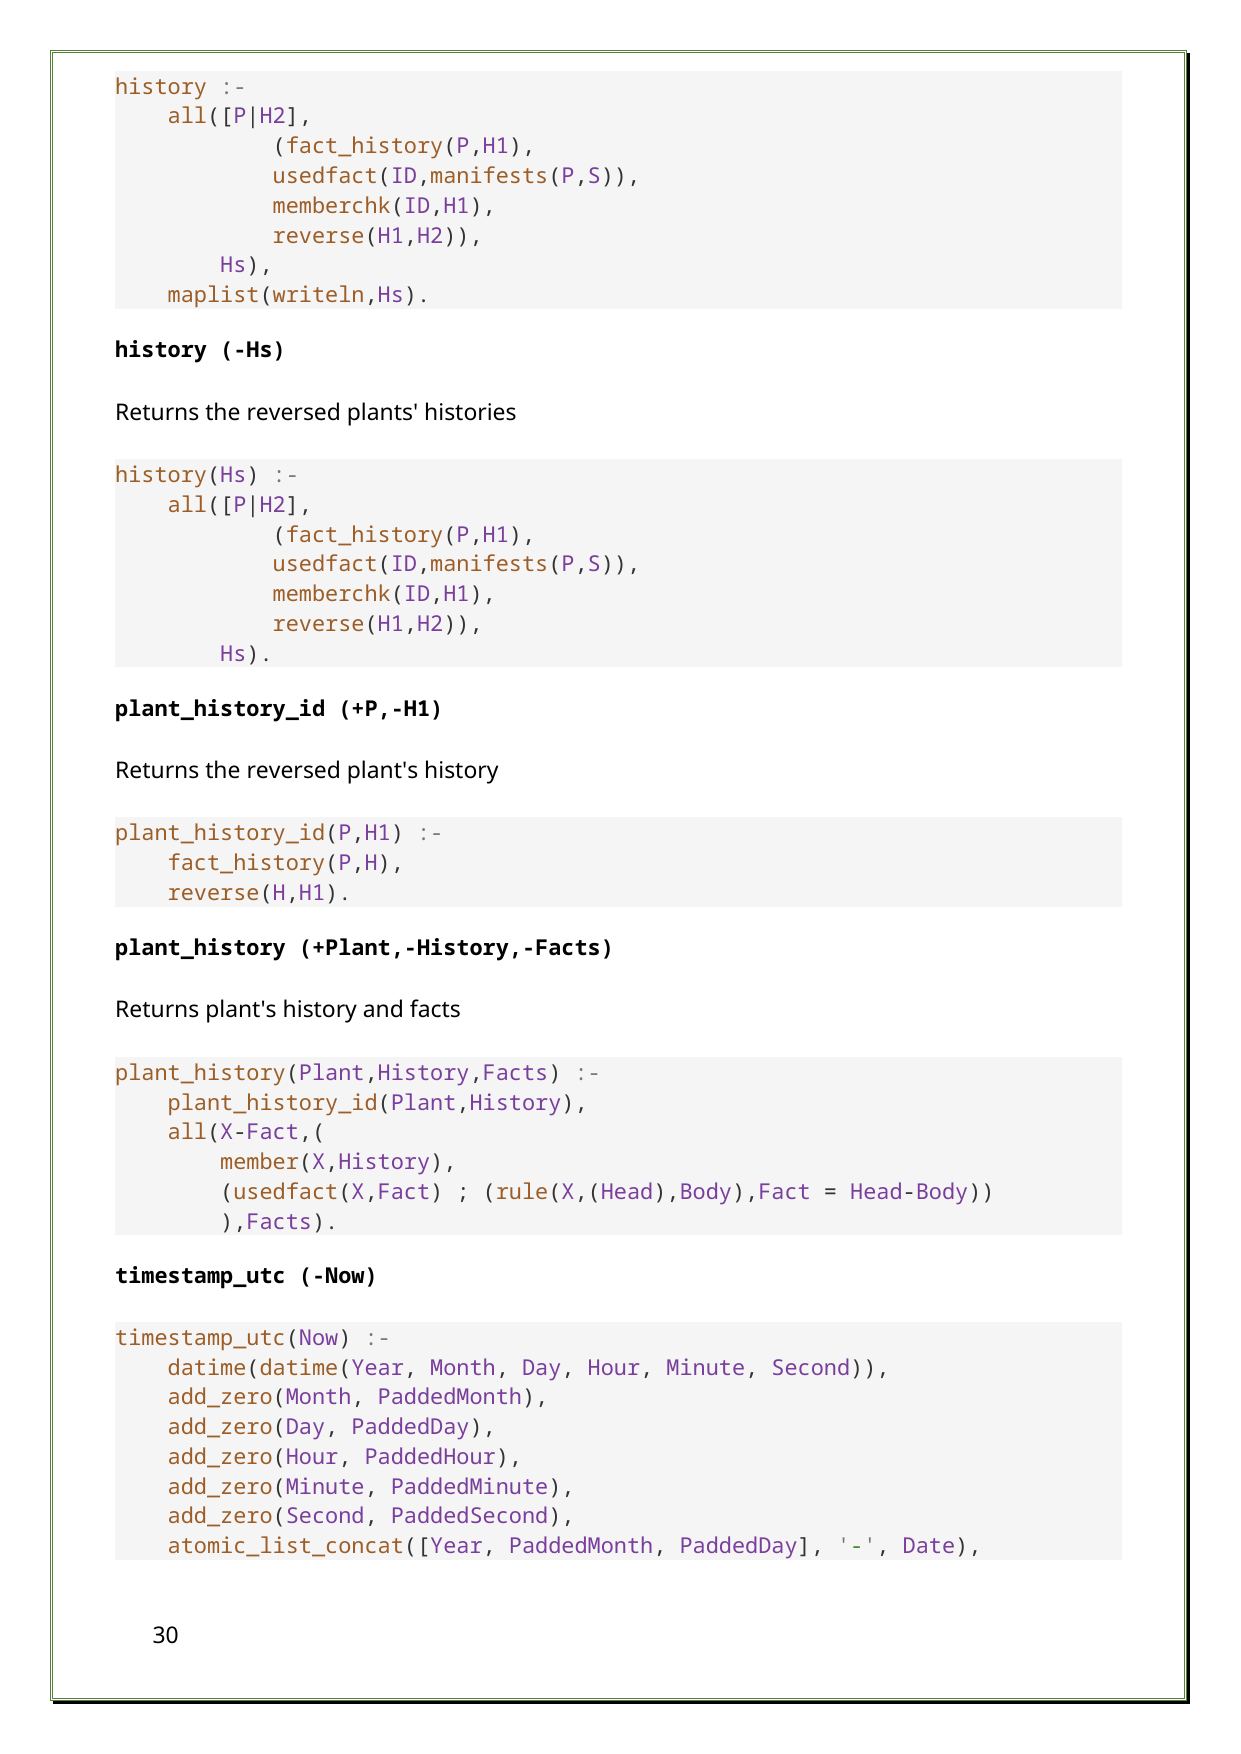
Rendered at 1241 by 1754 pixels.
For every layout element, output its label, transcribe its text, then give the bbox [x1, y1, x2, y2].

text memberchk(ID,H1), [115, 190, 1122, 220]
text timestamp_utc(Now) :- [115, 1322, 1122, 1352]
text reverse(H,H1). [115, 877, 1122, 907]
text reverse(H1,H2)), [115, 220, 1122, 249]
text (fact_history(P,H1), [115, 518, 1122, 548]
text memberchk(ID,H1), [115, 578, 1122, 608]
subtitle history (-Hs) [115, 334, 1122, 364]
subtitle plant_history (+Plant,-History,-Facts) [115, 932, 1122, 962]
text plant_history_id(P,H1) :- [115, 817, 1122, 847]
text all(X-Fact,( [115, 1116, 1122, 1146]
text Returns the reversed plant's history [115, 754, 1122, 785]
text Hs). [115, 638, 1122, 667]
subtitle timestamp_utc (-Now) [115, 1260, 1122, 1290]
text maplist(writeln,Hs). [115, 279, 1122, 309]
text plant_history(Plant,History,Facts) :- [115, 1057, 1122, 1086]
text ),Facts). [115, 1206, 1122, 1235]
text add_zero(Second, PaddedSecond), [115, 1501, 1122, 1530]
text add_zero(Minute, PaddedMinute), [115, 1471, 1122, 1501]
text plant_history_id(Plant,History), [115, 1086, 1122, 1116]
text usedfact(ID,manifests(P,S)), [115, 548, 1122, 578]
text usedfact(ID,manifests(P,S)), [115, 160, 1122, 190]
text (fact_history(P,H1), [115, 130, 1122, 160]
text add_zero(Month, PaddedMonth), [115, 1381, 1122, 1411]
text Returns plant's history and facts [115, 993, 1122, 1024]
text datime(datime(Year, Month, Day, Hour, Minute, Second)), [115, 1352, 1122, 1381]
text (usedfact(X,Fact) ; (rule(X,(Head),Body),Fact = Head-Body)) [115, 1176, 1122, 1206]
text member(X,History), [115, 1146, 1122, 1176]
text history :- [115, 71, 1122, 101]
text atomic_list_concat([Year, PaddedMonth, PaddedDay], '-', Date), [115, 1530, 1122, 1560]
text fact_history(P,H), [115, 847, 1122, 877]
subtitle plant_history_id (+P,-H1) [115, 692, 1122, 722]
text Returns the reversed plants' histories [115, 395, 1122, 427]
text all([P|H2], [115, 489, 1122, 518]
text add_zero(Day, PaddedDay), [115, 1411, 1122, 1441]
text all([P|H2], [115, 101, 1122, 130]
text Hs), [115, 249, 1122, 279]
text history(Hs) :- [115, 459, 1122, 489]
text reverse(H1,H2)), [115, 608, 1122, 638]
text add_zero(Hour, PaddedHour), [115, 1441, 1122, 1471]
